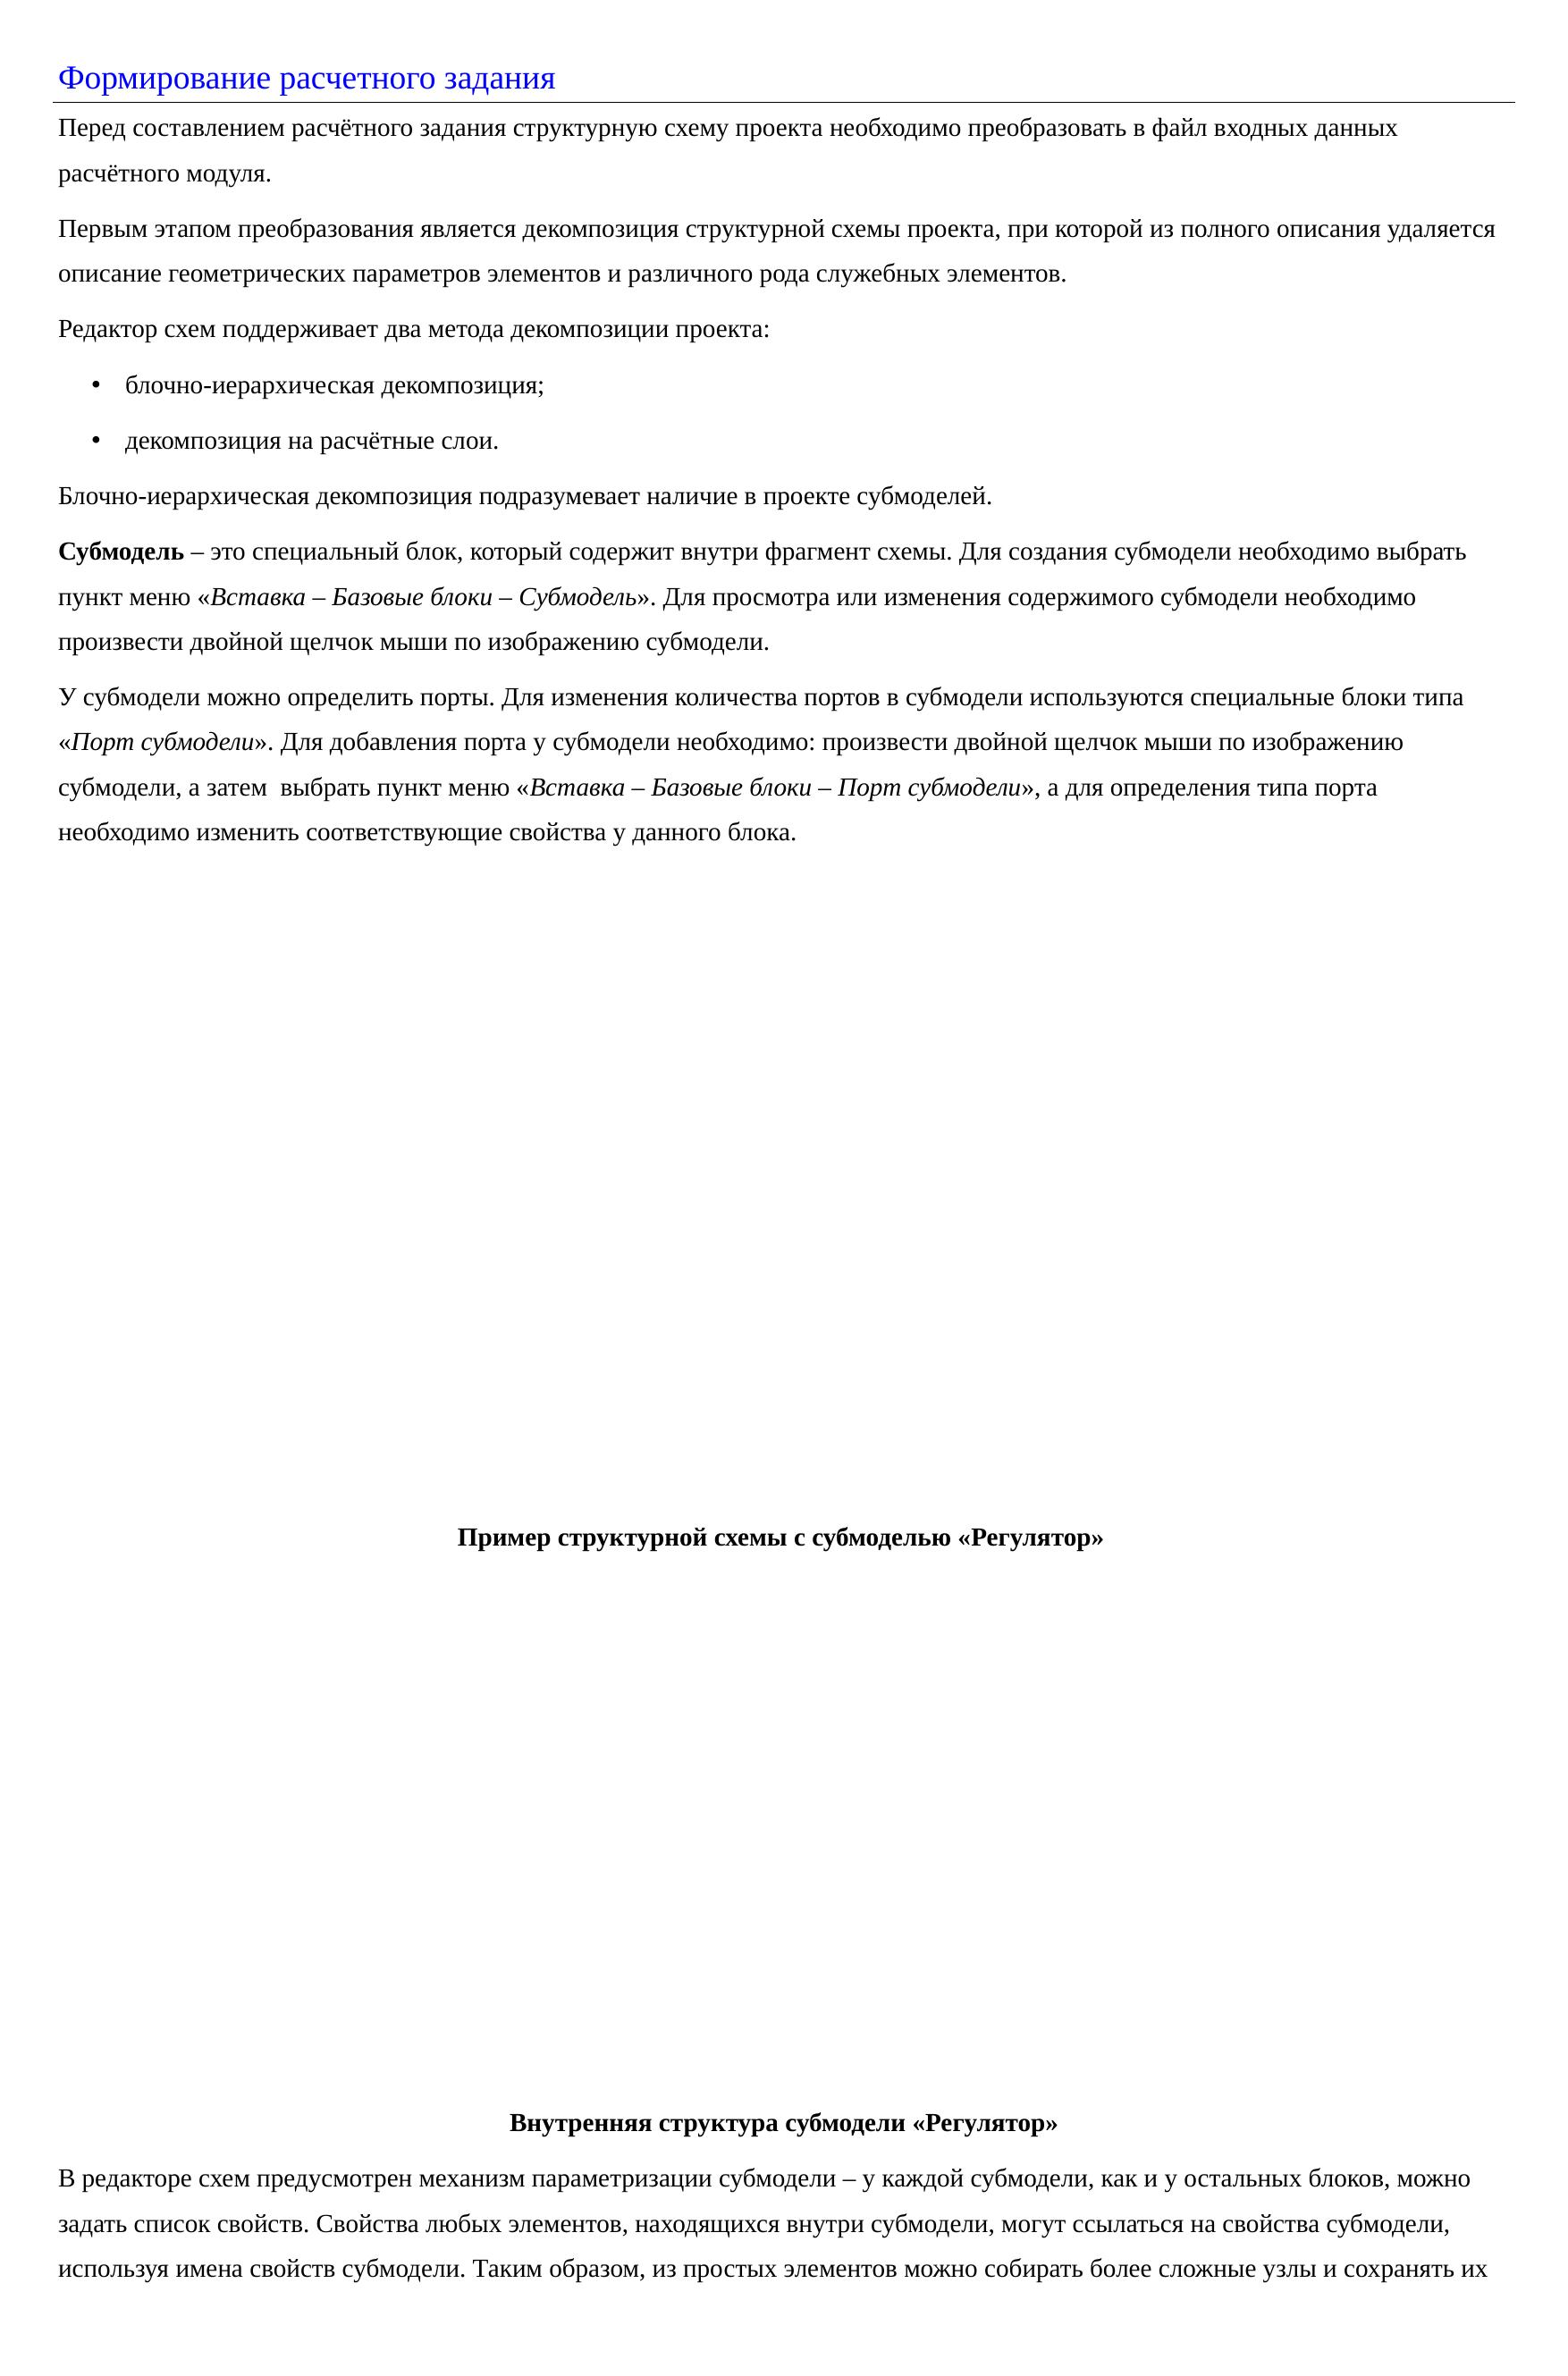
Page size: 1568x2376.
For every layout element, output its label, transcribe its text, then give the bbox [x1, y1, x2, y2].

table_header Формирование расчетного задания [53, 53, 1515, 102]
table_cell Перед составлением расчётного задания структурную схему проекта необходимо преобразовать в файл входных данных расчётного модуля. Первым этапом преобразования является декомпозиция структурной схемы проекта, при которой из полного описания удаляется описание геометрических параметров элементов и различного рода служебных элементов. Редактор схем поддерживает два метода декомпозиции проекта: блочно-иерархическая декомпозиция; декомпозиция на расчётные слои. Блочно-иерархическая декомпозиция подразумевает наличие в проекте субмоделей. Субмодель – это специальный блок, который содержит внутри фрагмент схемы. Для создания субмодели необходимо выбрать пункт меню «Вставка – Базовые блоки – Субмодель». Для просмотра или изменения содержимого субмодели необходимо произвести двойной щелчок мыши по изображению субмодели. У субмодели можно определить порты. Для изменения количества портов в субмодели используются специальные блоки типа «Порт субмодели». Для добавления порта у субмодели необходимо: произвести двойной щелчок мыши по изображению субмодели, а затем выбрать пункт меню «Вставка – Базовые блоки – Порт субмодели», а для определения типа порта необходимо изменить соответствующие свойства у данного блока. Пример структурной схемы с субмоделью «Регулятор» Внутренняя структура субмодели «Регулятор» В редакторе схем предусмотрен механизм параметризации субмодели – у каждой субмодели, как и у остальных блоков, можно задать список свойств. Свойства любых элементов, находящихся внутри субмодели, могут ссылаться на свойства субмодели, используя имена свойств субмодели. Таким образом, из простых элементов можно собирать более сложные узлы и сохранять их [53, 103, 1515, 2288]
